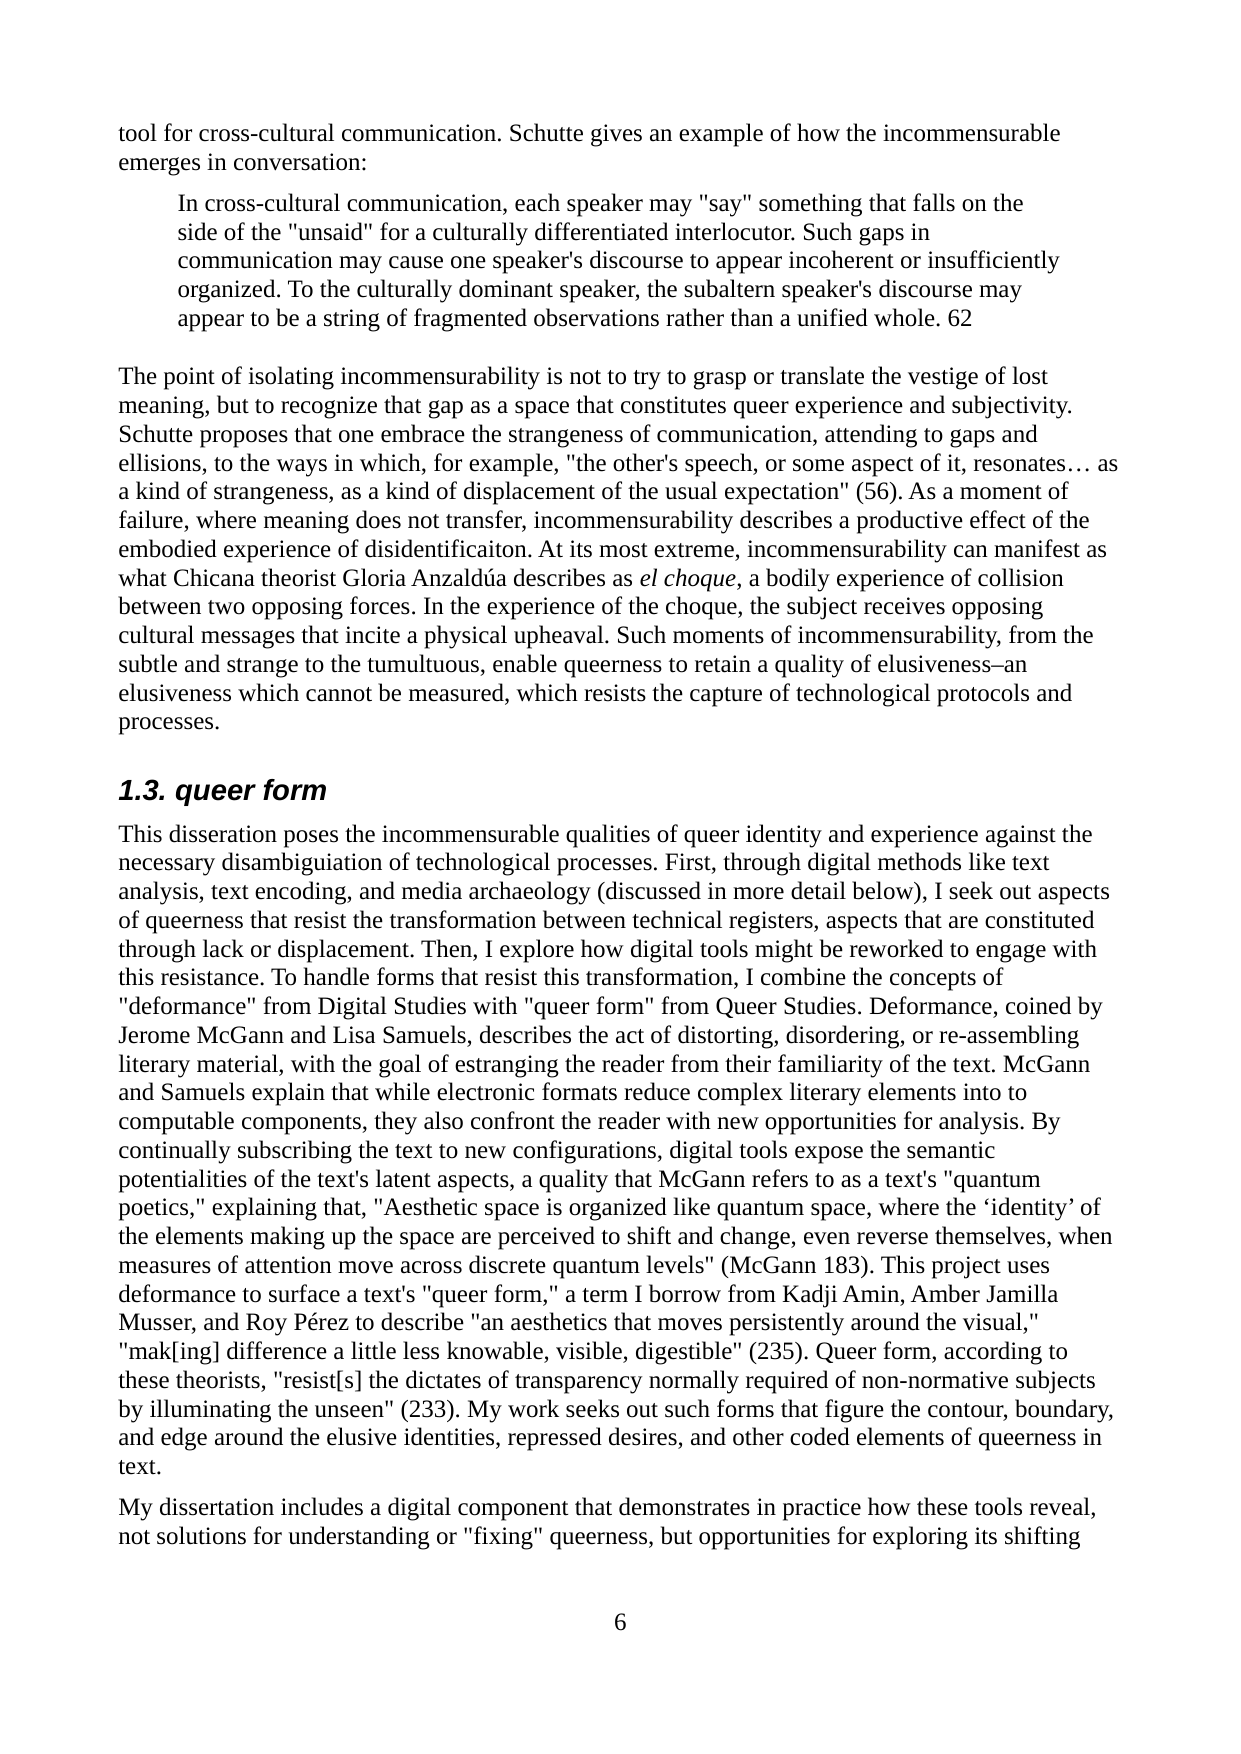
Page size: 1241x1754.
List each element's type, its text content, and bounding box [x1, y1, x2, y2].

text This disseration poses the incommensurable qualities of queer identity and experience against the necessary disambiguiation of technological processes. First, through digital methods like text analysis, text encoding, and media archaeology (discussed in more detail below), I seek out aspects of queerness that resist the transformation between technical registers, aspects that are constituted through lack or displacement. Then, I explore how digital tools might be reworked to engage with this resistance. To handle forms that resist this transformation, I combine the concepts of "deformance" from Digital Studies with "queer form" from Queer Studies. Deformance, coined by Jerome McGann and Lisa Samuels, describes the act of distorting, disordering, or re-assembling literary material, with the goal of estranging the reader from their familiarity of the text. McGann and Samuels explain that while electronic formats reduce complex literary elements into to computable components, they also confront the reader with new opportunities for analysis. By continually subscribing the text to new configurations, digital tools expose the semantic potentialities of the text's latent aspects, a quality that McGann refers to as a text's "quantum poetics," explaining that, "Aesthetic space is organized like quantum space, where the ‘identity’ of the elements making up the space are perceived to shift and change, even reverse themselves, when measures of attention move across discrete quantum levels" (McGann 183). This project uses deformance to surface a text's "queer form," a term I borrow from Kadji Amin, Amber Jamilla Musser, and Roy Pérez to describe "an aesthetics that moves persistently around the visual," "mak[ing] difference a little less knowable, visible, digestible" (235). Queer form, according to these theorists, "resist[s] the dictates of transparency normally required of non-normative subjects by illuminating the unseen" (233). My work seeks out such forms that figure the contour, boundary, and edge around the elusive identities, repressed desires, and other coded elements of queerness in text. [118, 819, 1122, 1480]
text The point of isolating incommensurability is not to try to grasp or translate the vestige of lost meaning, but to recognize that gap as a space that constitutes queer experience and subjectivity. Schutte proposes that one embrace the strangeness of communication, attending to gaps and ellisions, to the ways in which, for example, "the other's speech, or some aspect of it, resonates… as a kind of strangeness, as a kind of displacement of the usual expectation" (56). As a moment of failure, where meaning does not transfer, incommensurability describes a productive effect of the embodied experience of disidentificaiton. At its most extreme, incommensurability can manifest as what Chicana theorist Gloria Anzaldúa describes as el choque, a bodily experience of collision between two opposing forces. In the experience of the choque, the subject receives opposing cultural messages that incite a physical upheaval. Such moments of incommensurability, from the subtle and strange to the tumultuous, enable queerness to retain a quality of elusiveness–an elusiveness which cannot be measured, which resists the capture of technological protocols and processes. [118, 361, 1122, 735]
subtitle queer form [118, 773, 1122, 806]
text My dissertation includes a digital component that demonstrates in practice how these tools reveal, not solutions for understanding or "fixing" queerness, but opportunities for exploring its shifting [118, 1492, 1122, 1550]
text In cross-cultural communication, each speaker may "say" something that falls on the side of the "unsaid" for a culturally differentiated interlocutor. Such gaps in communication may cause one speaker's discourse to appear incoherent or insufficiently organized. To the culturally dominant speaker, the subaltern speaker's discourse may appear to be a string of fragmented observations rather than a unified whole. 62 [177, 188, 1063, 332]
text tool for cross-cultural communication. Schutte gives an example of how the incommensurable emerges in conversation: [118, 118, 1122, 176]
